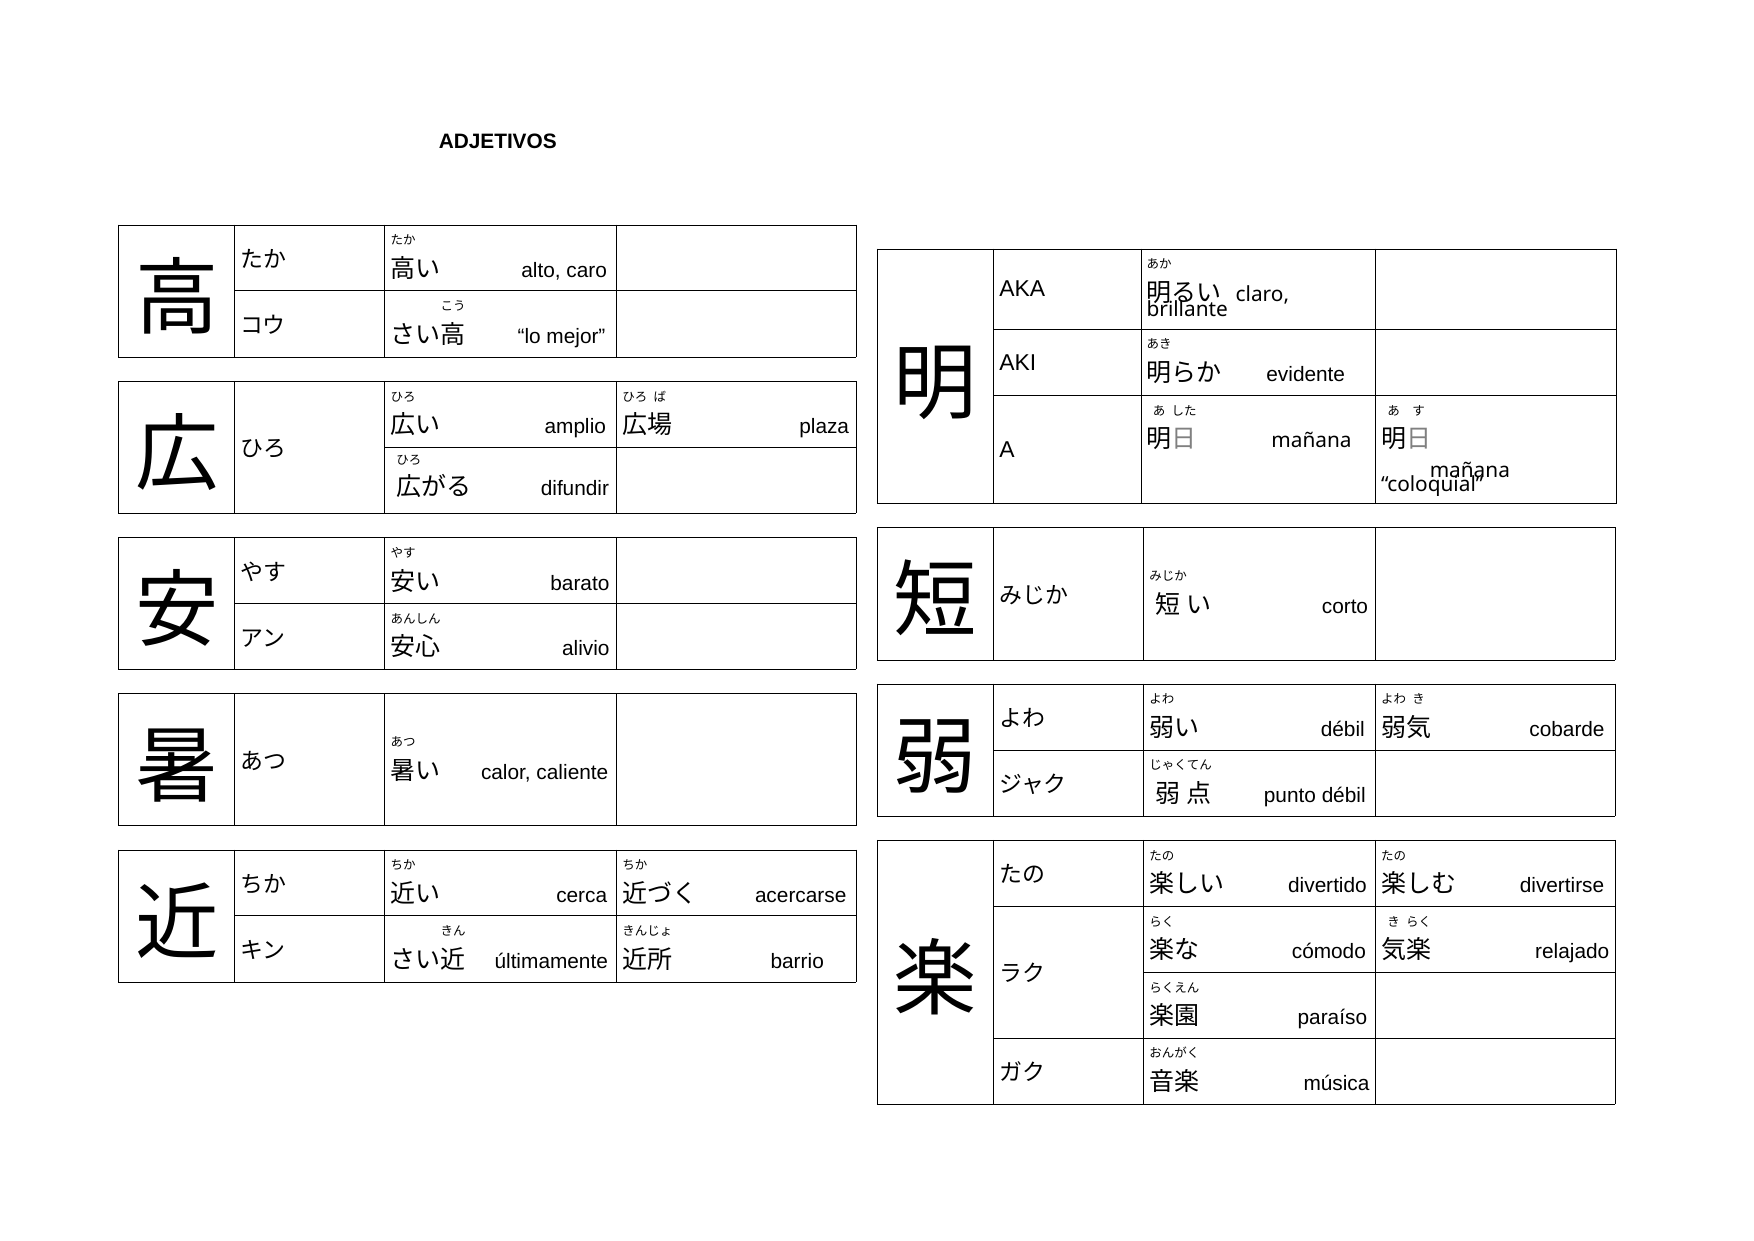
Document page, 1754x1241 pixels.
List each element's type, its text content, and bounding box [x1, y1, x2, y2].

table_header 暑あつい calor, caliente [385, 694, 616, 825]
table_header 弱よわ気き cobarde [1376, 685, 1615, 749]
table_header 近ちかい cerca [385, 851, 616, 915]
table_header 短みじかい corto [1144, 528, 1375, 659]
table_cell 楽らく園えん paraíso [1144, 973, 1375, 1038]
table_header 高たかい alto, caro [385, 226, 616, 290]
table_header [1376, 528, 1615, 659]
table_cell ラク [994, 907, 1143, 1038]
table_cell A [994, 396, 1141, 503]
table_cell [1376, 1039, 1615, 1103]
table_header 楽たのしむ divertirse [1376, 841, 1615, 906]
table_cell [1376, 330, 1616, 394]
table_cell [617, 448, 856, 513]
table_header 弱 [878, 685, 993, 816]
table_cell キン [235, 916, 384, 982]
table_cell 弱じゃく点てん punto débil [1144, 751, 1375, 816]
table_header 広 [119, 382, 234, 513]
table_cell 明あ日した mañana [1142, 396, 1375, 503]
table_header ひろ [235, 382, 384, 513]
table_cell [1376, 751, 1615, 816]
table_cell 近きん所じょ barrio [617, 916, 856, 982]
table_header 高 [119, 226, 234, 357]
table_cell 気き楽らく relajado [1376, 907, 1615, 972]
table_cell 広ひろがる difundir [385, 448, 616, 513]
table_header 楽 [878, 841, 993, 1103]
table_cell 楽らくな cómodo [1144, 907, 1375, 972]
table_cell [617, 291, 856, 357]
table_cell 明あ日す mañana “coloquial” [1376, 396, 1616, 503]
table_header [1376, 250, 1616, 329]
table_header 広ひろい amplio [385, 382, 616, 447]
table_header よわ [994, 685, 1143, 749]
table_header 安 [119, 538, 234, 669]
table_cell コウ [235, 291, 384, 357]
table_cell さい近きん últimamente [385, 916, 616, 982]
table_header 楽たのしい divertido [1144, 841, 1375, 906]
table_cell [1376, 973, 1615, 1038]
table_header 短 [878, 528, 993, 659]
text ADJETIVOS [118, 129, 877, 153]
table_cell ジャク [994, 751, 1143, 816]
table_header たか [235, 226, 384, 290]
table_header 近ちかづく acercarse [617, 851, 856, 915]
table_header あつ [235, 694, 384, 825]
table_header 弱よわい débil [1144, 685, 1375, 749]
table_header 明 [878, 250, 993, 503]
table_header やす [235, 538, 384, 603]
table_header 暑 [119, 694, 234, 825]
table_header AKA [994, 250, 1141, 329]
table_header 近 [119, 851, 234, 982]
table_cell ガク [994, 1039, 1143, 1103]
table_header たの [994, 841, 1143, 906]
table_header みじか [994, 528, 1143, 659]
table_cell アン [235, 604, 384, 669]
table_header ちか [235, 851, 384, 915]
table_header 安やすい barato [385, 538, 616, 603]
table_header [617, 538, 856, 603]
table_cell 安あん心しん alivio [385, 604, 616, 669]
table_header [617, 226, 856, 290]
table_header 明あかるい claro, brillante [1142, 250, 1375, 329]
table_cell 音おん楽がく música [1144, 1039, 1375, 1103]
table_cell 明あきらか evidente [1142, 330, 1375, 394]
table_cell [617, 604, 856, 669]
table_cell さい高こう “lo mejor” [385, 291, 616, 357]
table_cell AKI [994, 330, 1141, 394]
table_header [617, 694, 856, 825]
table_header 広ひろ場ば plaza [617, 382, 856, 447]
